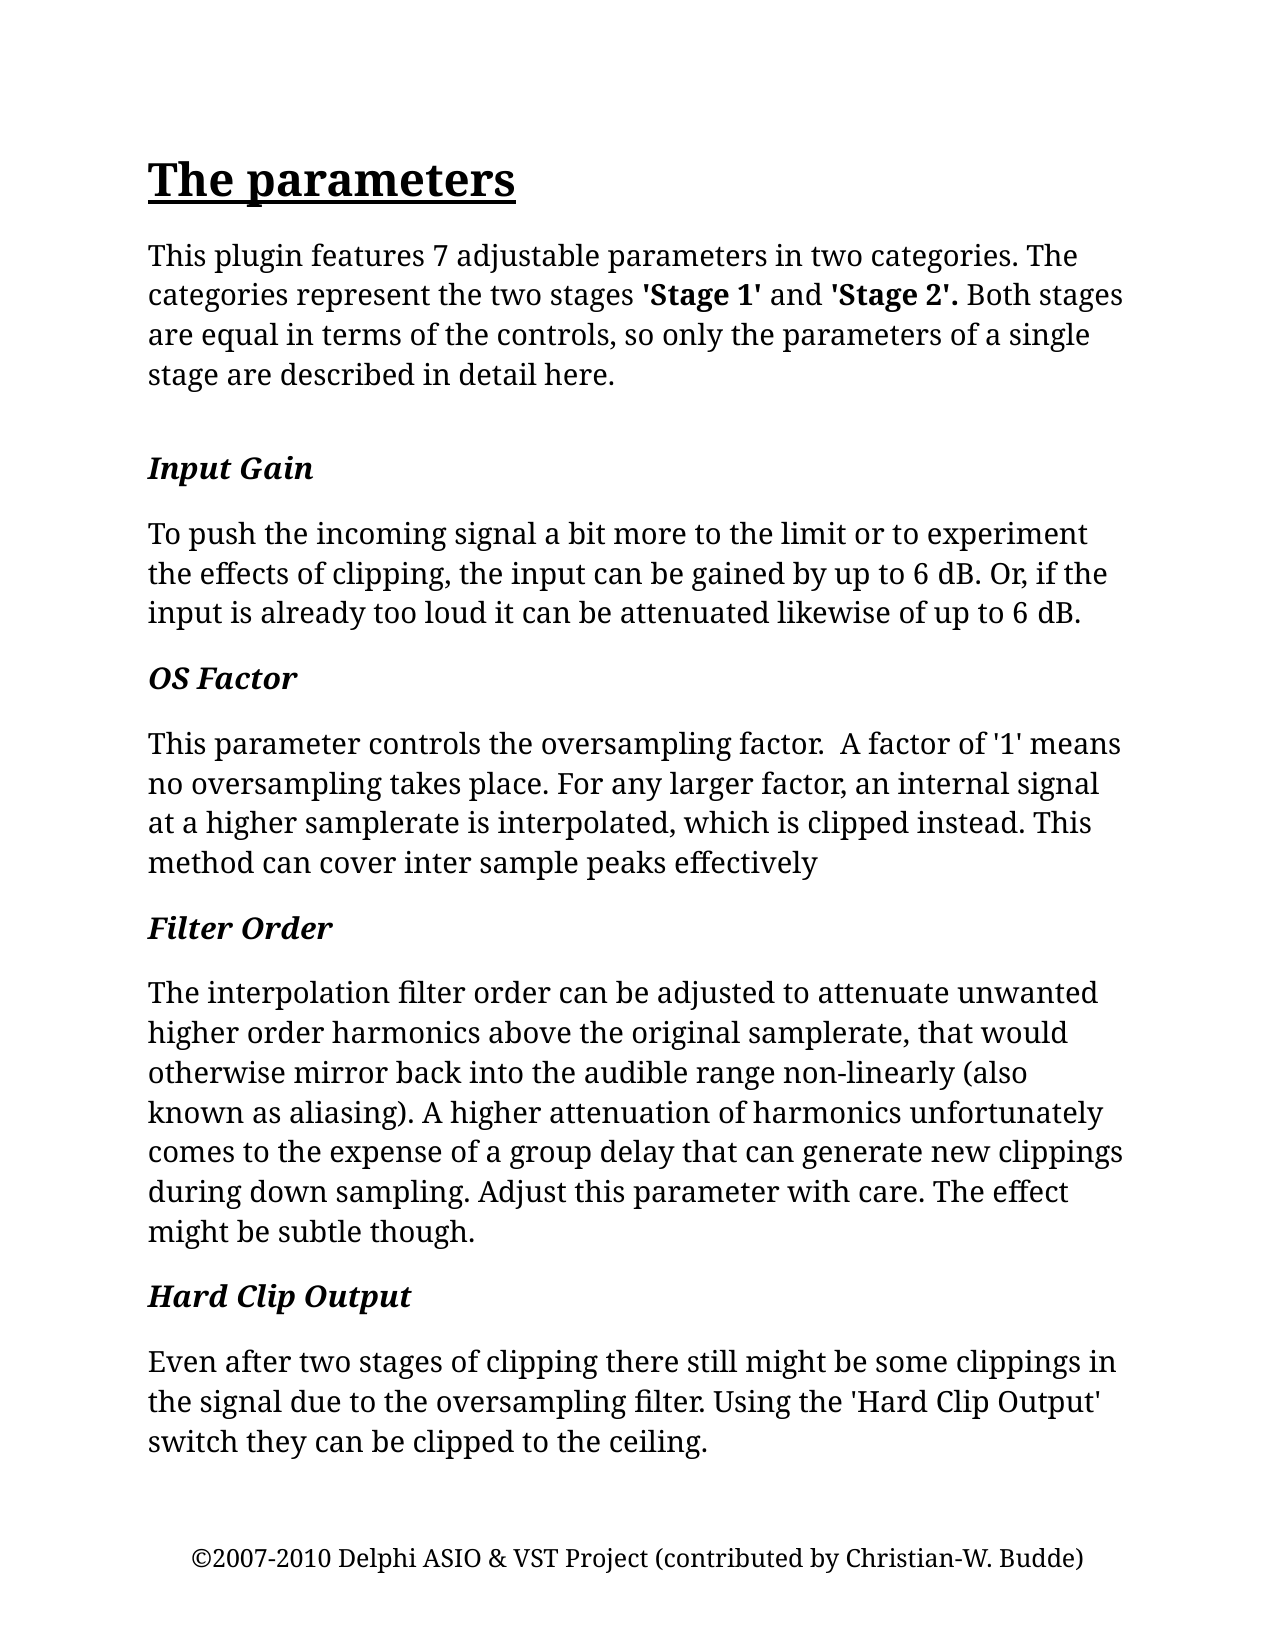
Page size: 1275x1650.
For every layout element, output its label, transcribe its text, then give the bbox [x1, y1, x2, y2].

subtitle Filter Order [148, 907, 1127, 948]
text To push the incoming signal a bit more to the limit or to experiment the effects of clipping, the input can be gained by up to 6 dB. Or, if the input is already too loud it can be attenuated likewise of up to 6 dB. [148, 513, 1127, 632]
subtitle Input Gain [148, 447, 1127, 488]
text This parameter controls the oversampling factor. A factor of '1' means no oversampling takes place. For any larger factor, an internal signal at a higher samplerate is interpolated, which is clipped instead. This method can cover inter sample peaks effectively [148, 723, 1127, 882]
subtitle OS Factor [148, 657, 1127, 698]
subtitle The parameters [148, 148, 1127, 210]
text Even after two stages of clipping there still might be some clippings in the signal due to the oversampling filter. Using the 'Hard Clip Output' switch they can be clipped to the ceiling. [148, 1341, 1127, 1461]
text This plugin features 7 adjustable parameters in two categories. The categories represent the two stages 'Stage 1' and 'Stage 2'. Both stages are equal in terms of the controls, so only the parameters of a single stage are described in detail here. [148, 235, 1127, 394]
text The interpolation filter order can be adjusted to attenuate unwanted higher order harmonics above the original samplerate, that would otherwise mirror back into the audible range non-linearly (also known as aliasing). A higher attenuation of harmonics unfortunately comes to the expense of a group delay that can generate new clippings during down sampling. Adjust this parameter with care. The effect might be subtle though. [148, 973, 1127, 1251]
subtitle Hard Clip Output [148, 1276, 1127, 1316]
